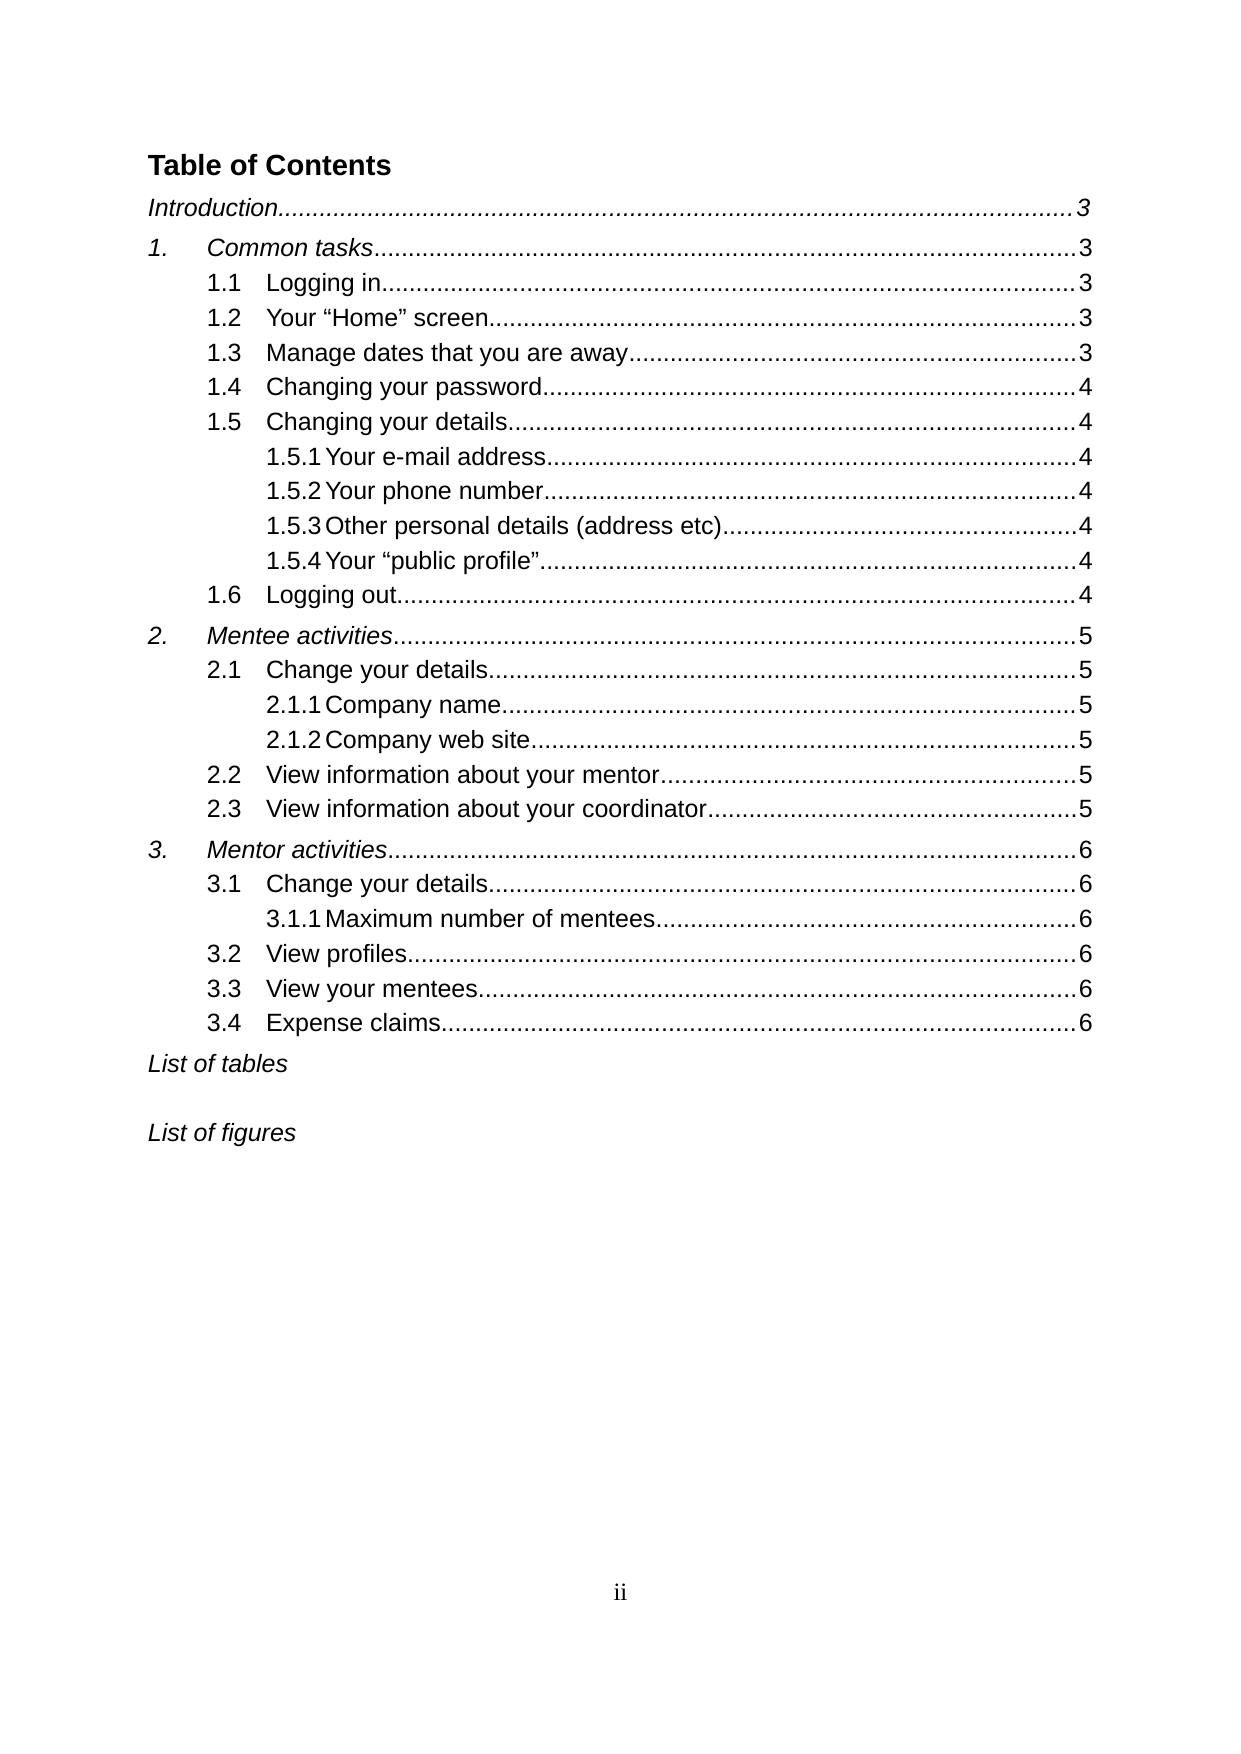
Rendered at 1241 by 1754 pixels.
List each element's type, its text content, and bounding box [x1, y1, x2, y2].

text 2.1.1 Company name 5 [236, 690, 1093, 719]
text 2.1.2 Company web site 5 [236, 725, 1093, 754]
text 3.3 View your mentees 6 [207, 973, 1093, 1002]
text 1.5.1 Your e-mail address 4 [236, 442, 1093, 470]
text 3.2 View profiles 6 [207, 939, 1093, 968]
text 1.5.4 Your “public profile” 4 [236, 546, 1093, 574]
subtitle List of figures [148, 1118, 1093, 1147]
text Introduction 3 [148, 193, 1093, 222]
text 2.3 View information about your coordinator 5 [207, 794, 1093, 823]
text 1.5.2 Your phone number 4 [236, 476, 1093, 505]
text 3.1 Change your details 6 [207, 869, 1093, 898]
text 2.1 Change your details 5 [207, 656, 1093, 684]
subtitle Table of Contents [148, 148, 1093, 181]
text 1.4 Changing your password 4 [207, 372, 1093, 401]
text 1. Common tasks 3 [148, 233, 1093, 262]
text 3.1.1 Maximum number of mentees 6 [236, 904, 1093, 933]
text 3. Mentor activities 6 [148, 835, 1093, 863]
text 3.4 Expense claims 6 [207, 1008, 1093, 1037]
text 1.5 Changing your details 4 [207, 407, 1093, 436]
text 1.6 Logging out 4 [207, 580, 1093, 609]
text 2.2 View information about your mentor 5 [207, 759, 1093, 788]
text 1.3 Manage dates that you are away 3 [207, 337, 1093, 366]
text 2. Mentee activities 5 [148, 621, 1093, 649]
subtitle List of tables [148, 1049, 1093, 1077]
text 1.5.3 Other personal details (address etc) 4 [236, 511, 1093, 540]
text 1.1 Logging in 3 [207, 268, 1093, 297]
text 1.2 Your “Home” screen 3 [207, 303, 1093, 332]
